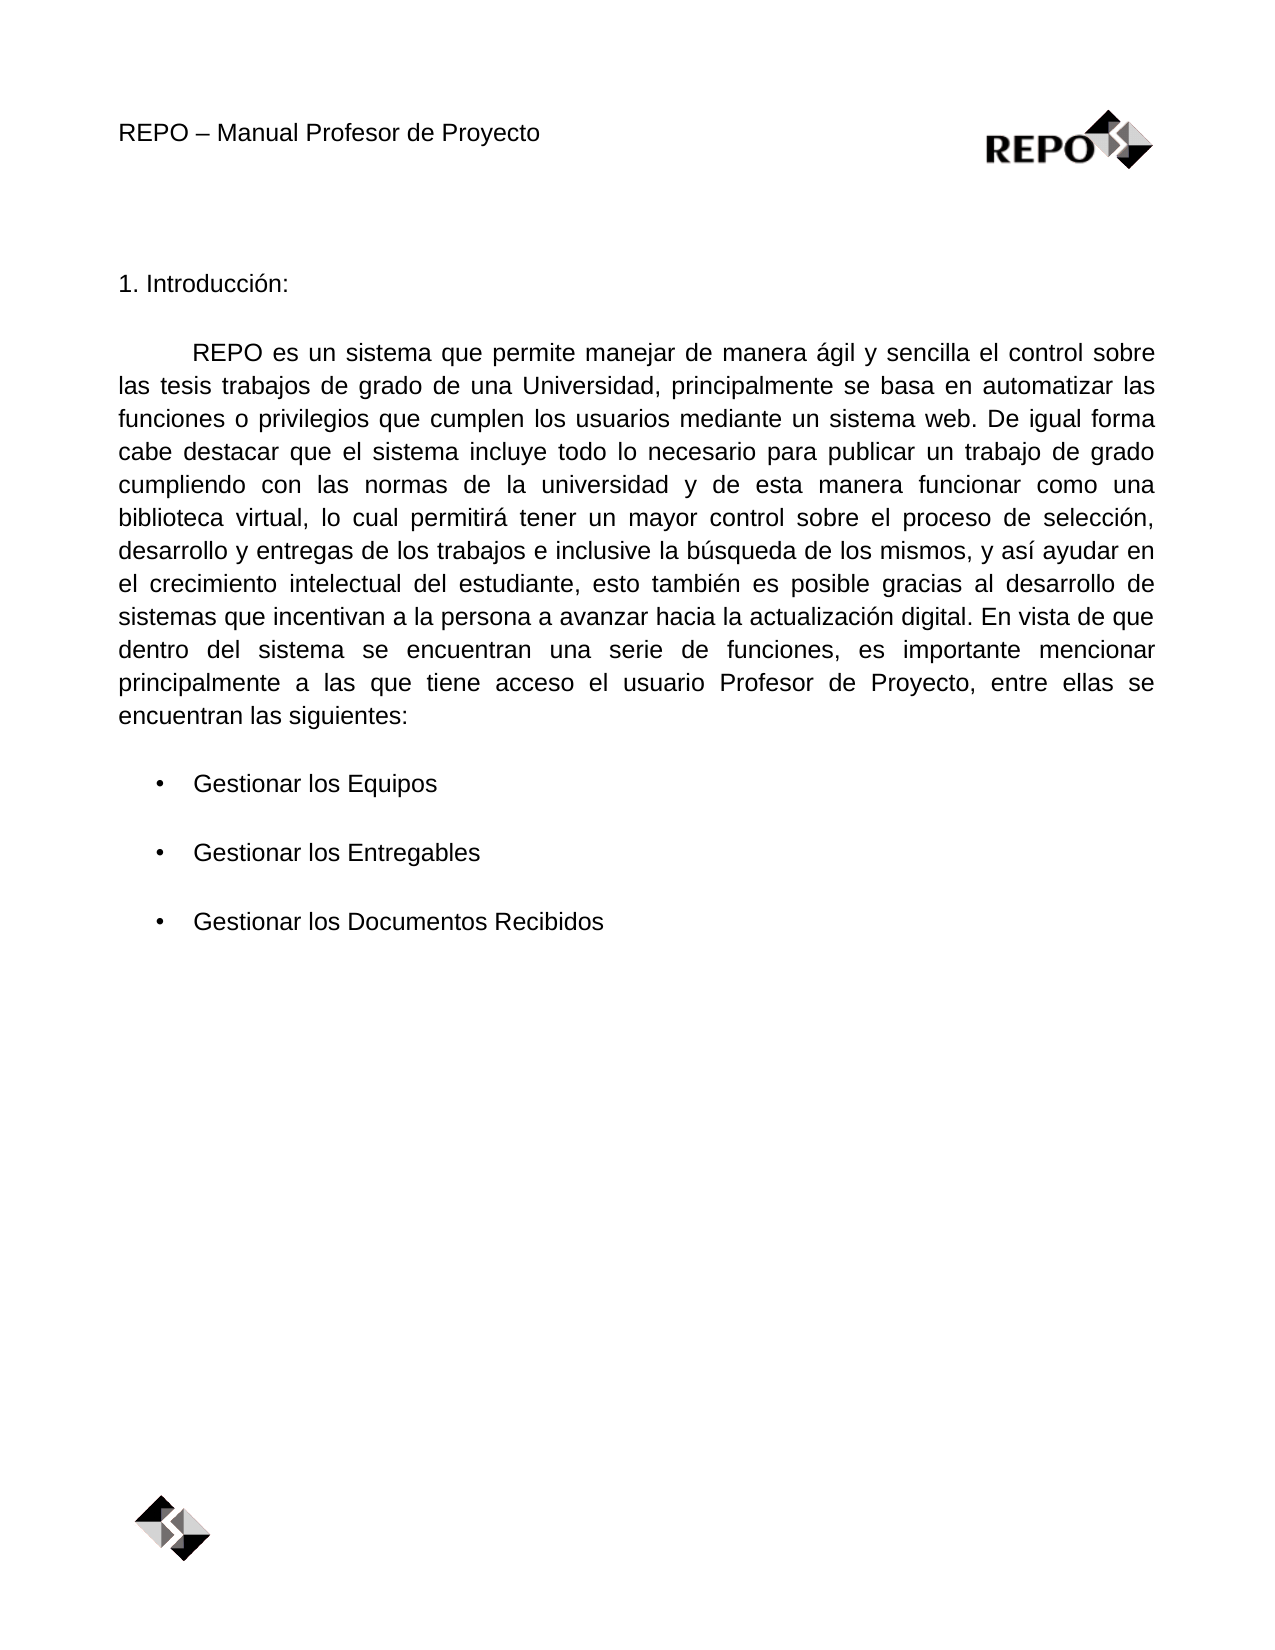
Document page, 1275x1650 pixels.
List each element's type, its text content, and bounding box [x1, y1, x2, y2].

picture [132, 1491, 215, 1571]
text REPO es un sistema que permite manejar de manera ágil y sencilla el control sobre las tesis trabajos de grado de una Universidad, principalmente se basa en automatizar las funciones o privilegios que cumplen los usuarios mediante un sistema web. De igual forma cabe destacar que el sistema incluye todo lo necesario para publicar un trabajo de grado cumpliendo con las normas de la universidad y de esta manera funcionar como una biblioteca virtual, lo cual permitirá tener un mayor control sobre el proceso de selección, desarrollo y entregas de los trabajos e inclusive la búsqueda de los mismos, y así ayudar en el crecimiento intelectual del estudiante, esto también es posible gracias al desarrollo de sistemas que incentivan a la persona a avanzar hacia la actualización digital. En vista de que dentro del sistema se encuentran una serie de funciones, es importante mencionar principalmente a las que tiene acceso el usuario Profesor de Proyecto, entre ellas se encuentran las siguientes: [118, 338, 1157, 730]
text 1. Introducción: [118, 269, 1157, 298]
list Gestionar los Documentos Recibidos [156, 906, 1157, 935]
list Gestionar los Equipos [156, 769, 1157, 798]
picture [976, 101, 1157, 178]
list Gestionar los Entregables [156, 838, 1157, 867]
